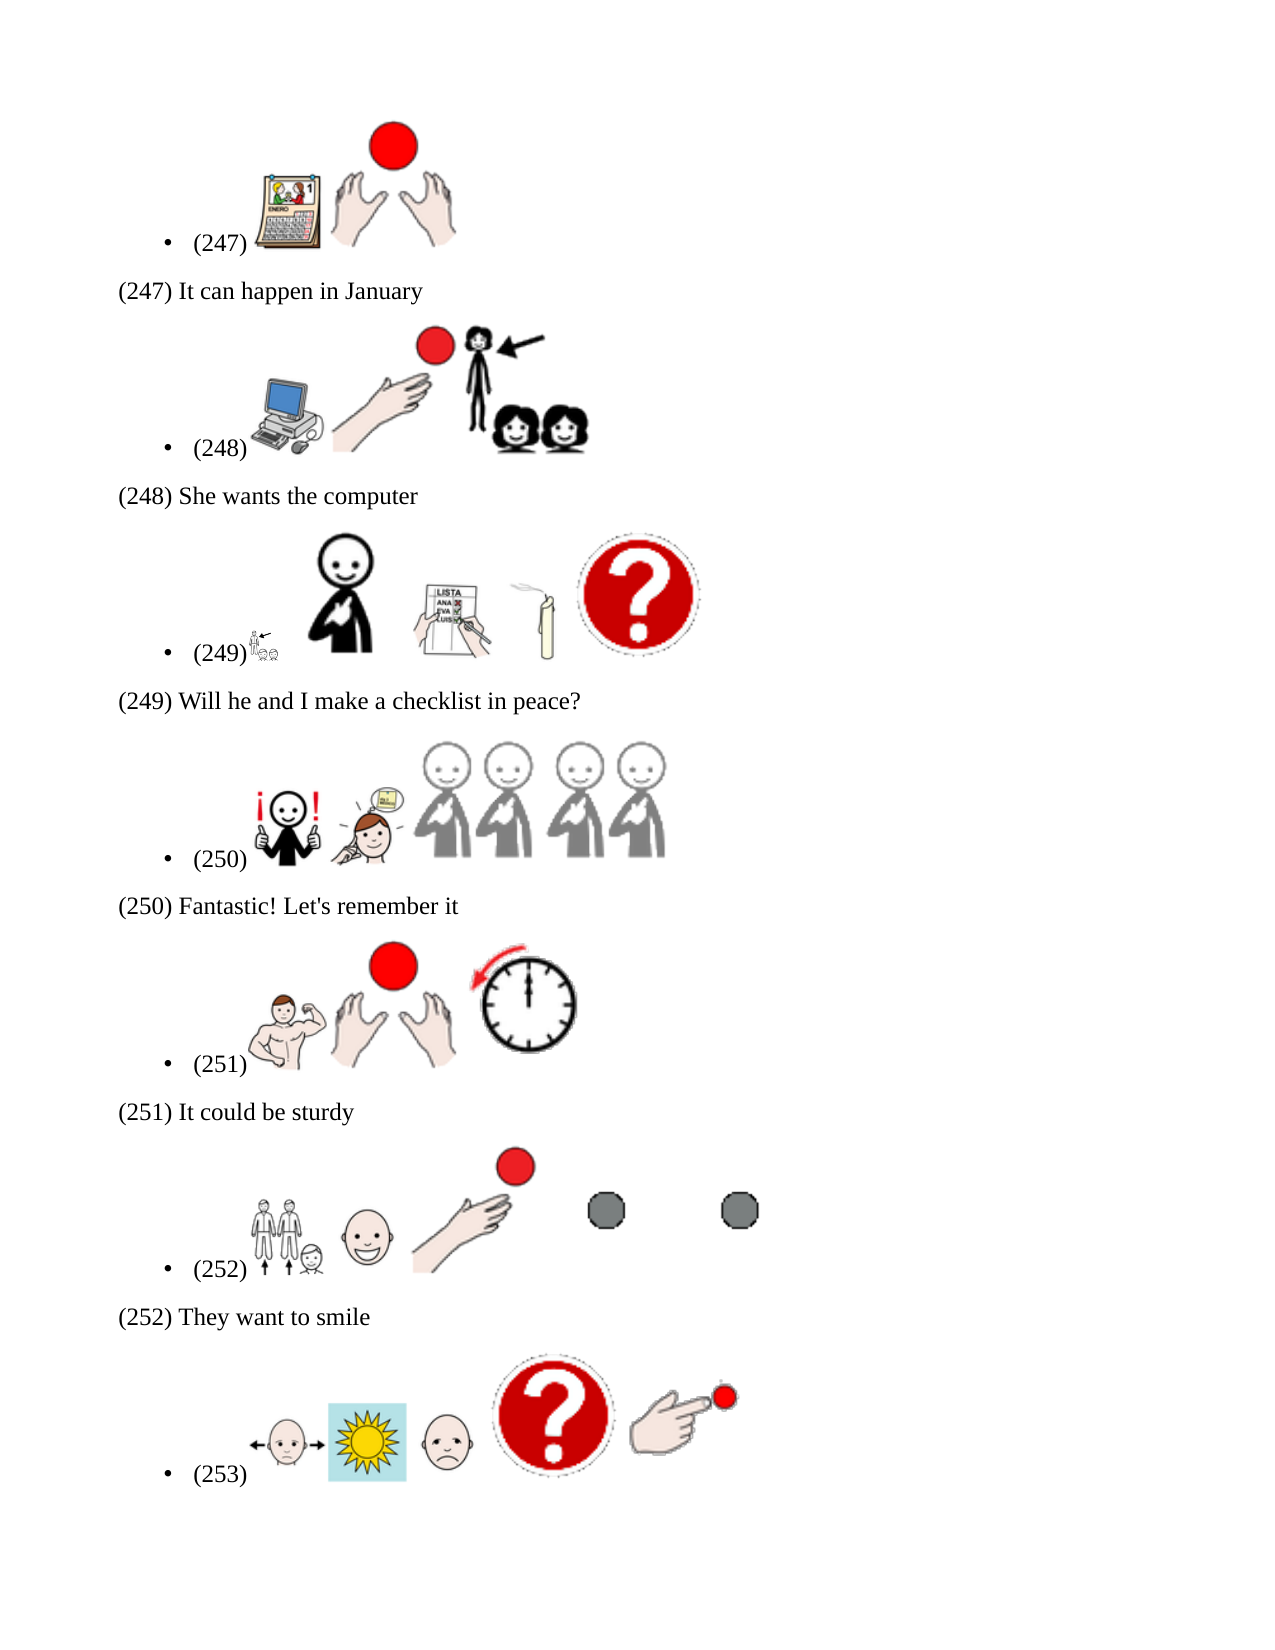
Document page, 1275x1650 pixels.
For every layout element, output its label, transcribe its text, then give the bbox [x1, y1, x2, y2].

list (250) [164, 734, 1157, 872]
list (253) [164, 1349, 1157, 1488]
list (252) [164, 1144, 1157, 1283]
picture [247, 118, 461, 252]
text (251) It could be sturdy [118, 1097, 1157, 1125]
list (248) [164, 323, 1157, 462]
picture [247, 938, 594, 1073]
picture [247, 1349, 754, 1483]
list (249) [164, 528, 1157, 667]
picture [247, 1144, 808, 1278]
text (250) Fantastic! Let's remember it [118, 891, 1157, 920]
list (251) [164, 939, 1157, 1078]
text (249) Will he and I make a checklist in peace? [118, 686, 1157, 715]
picture [247, 323, 594, 457]
text (247) It can happen in January [118, 276, 1157, 304]
list (247) [164, 118, 1157, 257]
picture [247, 733, 674, 867]
text (252) They want to smile [118, 1302, 1157, 1331]
picture [247, 528, 706, 662]
text (248) She wants the computer [118, 481, 1157, 510]
